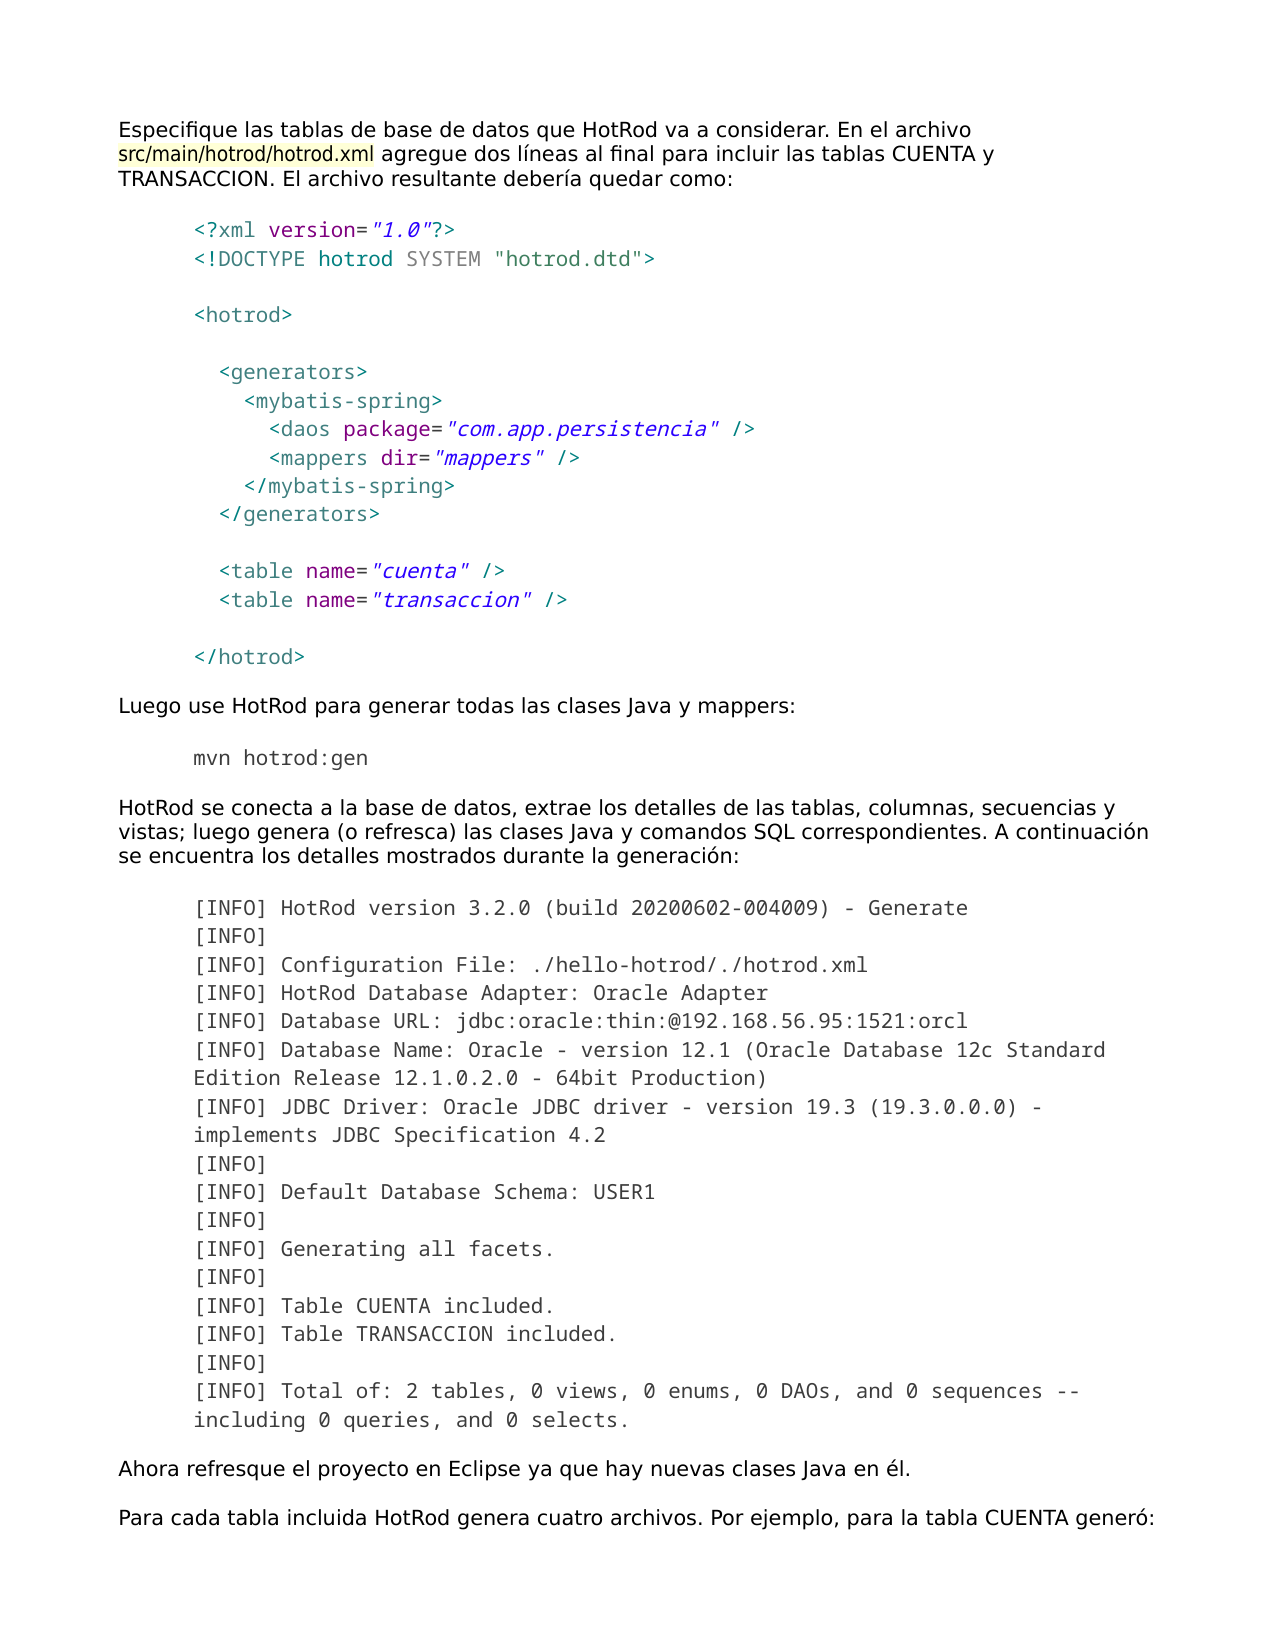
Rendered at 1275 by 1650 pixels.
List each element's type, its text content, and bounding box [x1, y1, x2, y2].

text [INFO] Database Name: Oracle - version 12.1 (Oracle Database 12c Standard Edition Release 12.1.0.2.0 - 64bit Production) [193, 1035, 1157, 1092]
text </mybatis-spring> [193, 471, 1157, 499]
text [INFO] [193, 1348, 1157, 1376]
text <!DOCTYPE hotrod SYSTEM "hotrod.dtd"> [193, 244, 1157, 272]
text <table name="transaccion" /> [193, 585, 1157, 613]
text HotRod se conecta a la base de datos, extrae los detalles de las tablas, columnas, secuencias y vistas; luego genera (o refresca) las clases Java y comandos SQL correspondientes. A continuación se encuentra los detalles mostrados durante la generación: [118, 796, 1157, 868]
text [INFO] Database URL: jdbc:oracle:thin:@192.168.56.95:1521:orcl [193, 1007, 1157, 1035]
text [INFO] JDBC Driver: Oracle JDBC driver - version 19.3 (19.3.0.0.0) - implements JDBC Specification 4.2 [193, 1092, 1157, 1149]
text Para cada tabla incluida HotRod genera cuatro archivos. Por ejemplo, para la tabla CUENTA generó: [118, 1506, 1157, 1530]
text <mappers dir="mappers" /> [193, 443, 1157, 471]
text [INFO] HotRod version 3.2.0 (build 20200602-004009) - Generate [193, 893, 1157, 921]
text [INFO] Default Database Schema: USER1 [193, 1177, 1157, 1206]
text <mybatis-spring> [193, 386, 1157, 414]
text [INFO] [193, 1206, 1157, 1234]
text Especifique las tablas de base de datos que HotRod va a considerar. En el archivo src/main/hotrod/hotrod.xml agregue dos líneas al final para incluir las tablas CUENTA y TRANSACCION. El archivo resultante debería quedar como: [118, 118, 1157, 191]
text <hotrod> [193, 301, 1157, 329]
text [INFO] [193, 1262, 1157, 1291]
text <table name="cuenta" /> [193, 556, 1157, 585]
text <?xml version="1.0"?> [193, 215, 1157, 244]
text </hotrod> [193, 642, 1157, 670]
text [INFO] Configuration File: ./hello-hotrod/./hotrod.xml [193, 950, 1157, 978]
text <daos package="com.app.persistencia" /> [193, 414, 1157, 443]
text [INFO] [193, 1149, 1157, 1177]
text [INFO] [193, 921, 1157, 950]
text [INFO] Total of: 2 tables, 0 views, 0 enums, 0 DAOs, and 0 sequences -- including 0 queries, and 0 selects. [193, 1376, 1157, 1433]
text [INFO] Table CUENTA included. [193, 1291, 1157, 1319]
text [INFO] HotRod Database Adapter: Oracle Adapter [193, 978, 1157, 1007]
text Ahora refresque el proyecto en Eclipse ya que hay nuevas clases Java en él. [118, 1457, 1157, 1482]
text [INFO] Generating all facets. [193, 1234, 1157, 1262]
text mvn hotrod:gen [193, 743, 1157, 771]
text [INFO] Table TRANSACCION included. [193, 1319, 1157, 1348]
text </generators> [193, 499, 1157, 528]
text Luego use HotRod para generar todas las clases Java y mappers: [118, 694, 1157, 719]
text <generators> [193, 357, 1157, 386]
